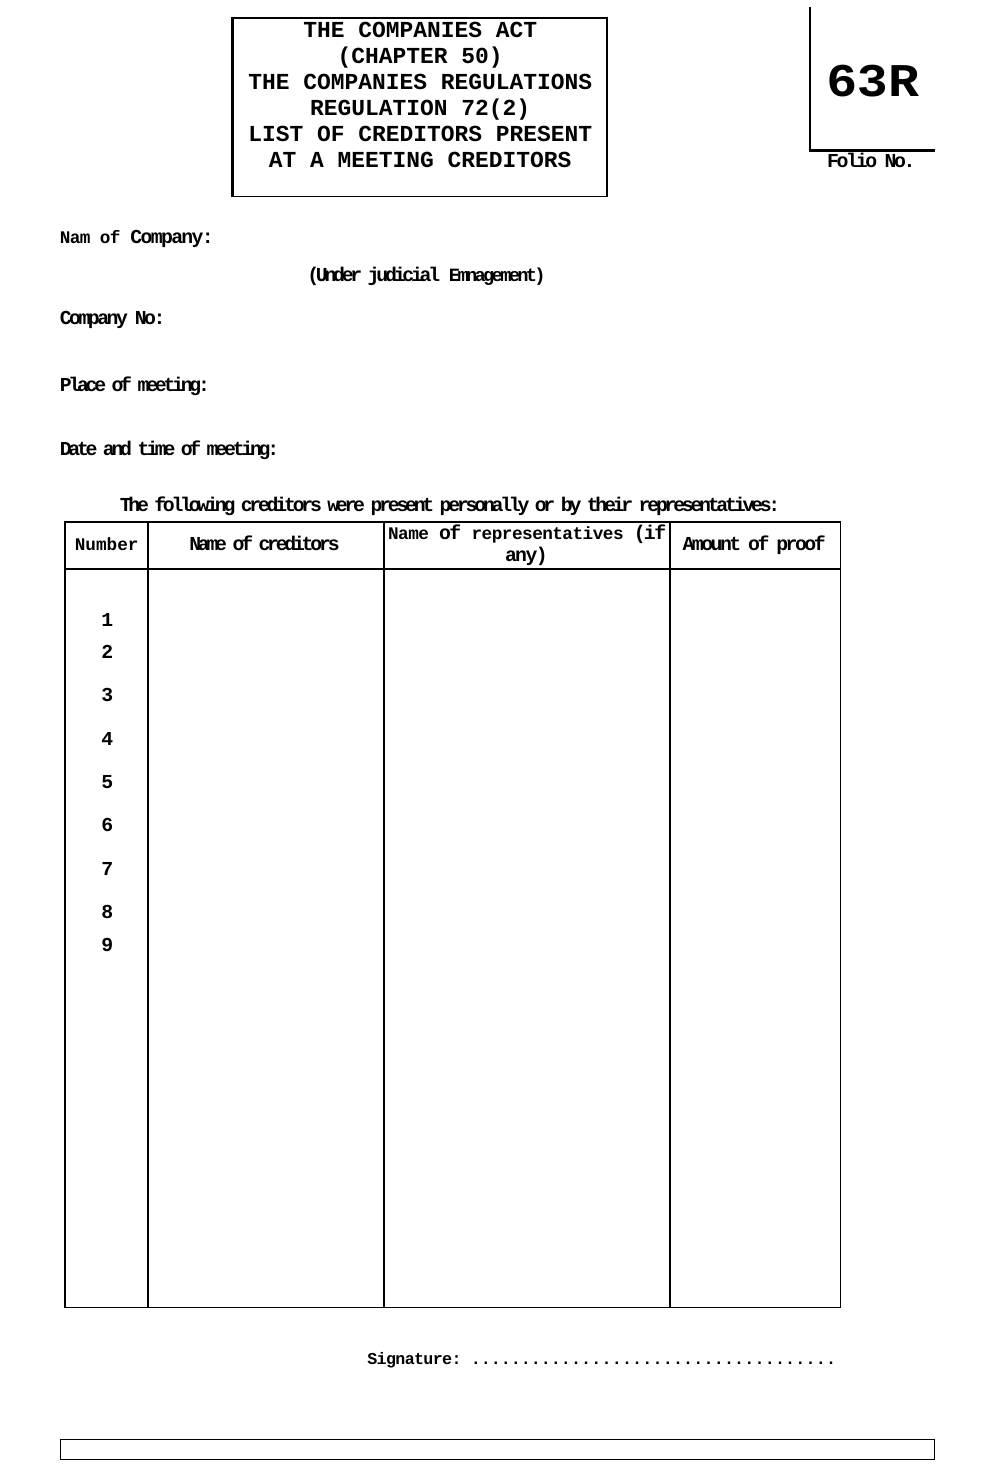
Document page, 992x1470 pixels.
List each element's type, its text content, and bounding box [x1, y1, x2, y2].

table_cell [149, 891, 383, 935]
table_cell [671, 805, 840, 848]
table_header [811, 7, 934, 17]
table_cell [149, 570, 383, 632]
text Signature: [367, 1350, 941, 1369]
table_cell 8 [66, 891, 147, 935]
table_cell [385, 675, 669, 718]
table_cell 7 [66, 848, 147, 891]
table_cell [149, 762, 383, 805]
text Nam of Company: [59, 227, 941, 249]
table_cell [149, 935, 383, 1306]
text Date and time of meeting: [59, 439, 941, 461]
table_cell THE COMPANIES ACT (CHAPTER 50) THE COMPANIES REGULATIONS REGULATION 72(2) LIST OF CREDITORS PRESENT AT A MEETING CREDITORS [234, 19, 606, 196]
table_cell [671, 632, 840, 675]
table_header Amount of proof [671, 523, 840, 568]
table_header Name of creditors [149, 523, 383, 568]
text Company No: [59, 308, 941, 330]
table_cell [608, 17, 809, 149]
table_cell [149, 805, 383, 848]
text The following creditors were present personally or by their representatives: [119, 495, 941, 517]
table_cell [671, 718, 840, 762]
table_cell [385, 632, 669, 675]
table_cell [671, 762, 840, 805]
table_cell Folio No. [810, 152, 934, 196]
table_cell [149, 718, 383, 762]
table_header [607, 7, 809, 17]
table_header [233, 7, 607, 17]
table_cell [385, 718, 669, 762]
table_cell 3 [66, 675, 147, 718]
table_cell 2 [66, 632, 147, 675]
table_cell 9 [66, 935, 147, 1306]
table_cell 1 [66, 570, 147, 632]
table_cell 63R [811, 17, 934, 149]
table_cell [385, 891, 669, 935]
table_header Number [66, 523, 147, 568]
table_cell [671, 935, 840, 1306]
table_cell [671, 848, 840, 891]
table_cell [149, 848, 383, 891]
table_cell [385, 805, 669, 848]
table_cell [671, 891, 840, 935]
table_cell 5 [66, 762, 147, 805]
table_header Name of representatives (if any) [385, 523, 669, 568]
text Place of meeting: [59, 375, 941, 398]
table_cell [149, 675, 383, 718]
table_cell [385, 570, 669, 632]
table_cell [608, 149, 810, 196]
table_cell [671, 570, 840, 632]
text (Under judicial Emnagement) [307, 264, 941, 287]
table_cell 6 [66, 805, 147, 848]
table_cell [385, 935, 669, 1306]
table_cell [385, 848, 669, 891]
table_cell [671, 675, 840, 718]
table_cell 4 [66, 718, 147, 762]
table_cell [149, 632, 383, 675]
table_cell [385, 762, 669, 805]
